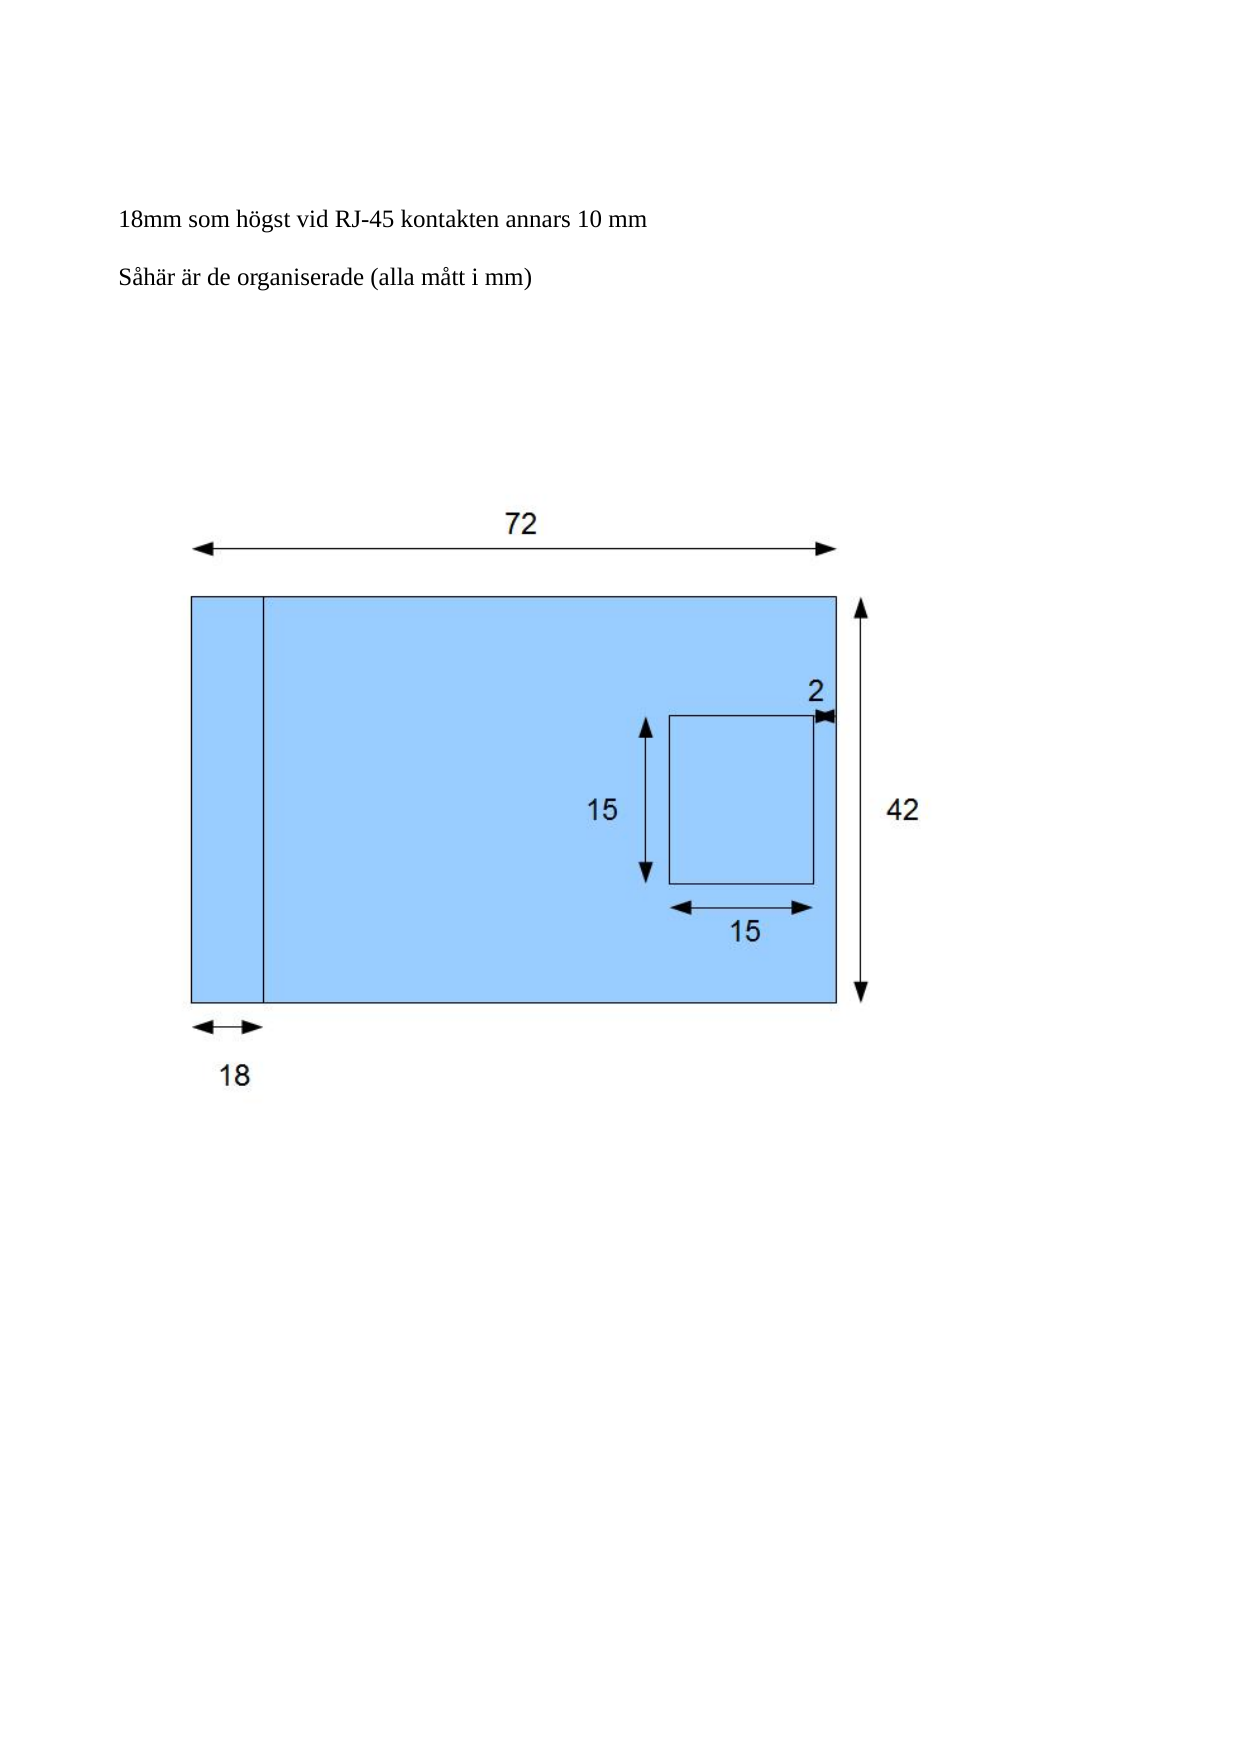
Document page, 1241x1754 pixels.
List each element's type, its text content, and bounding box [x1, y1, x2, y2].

text Såhär är de organiserade (alla mått i mm) [118, 262, 1122, 291]
picture [0, 334, 1004, 1754]
text 18mm som högst vid RJ-45 kontakten annars 10 mm [118, 204, 1122, 233]
